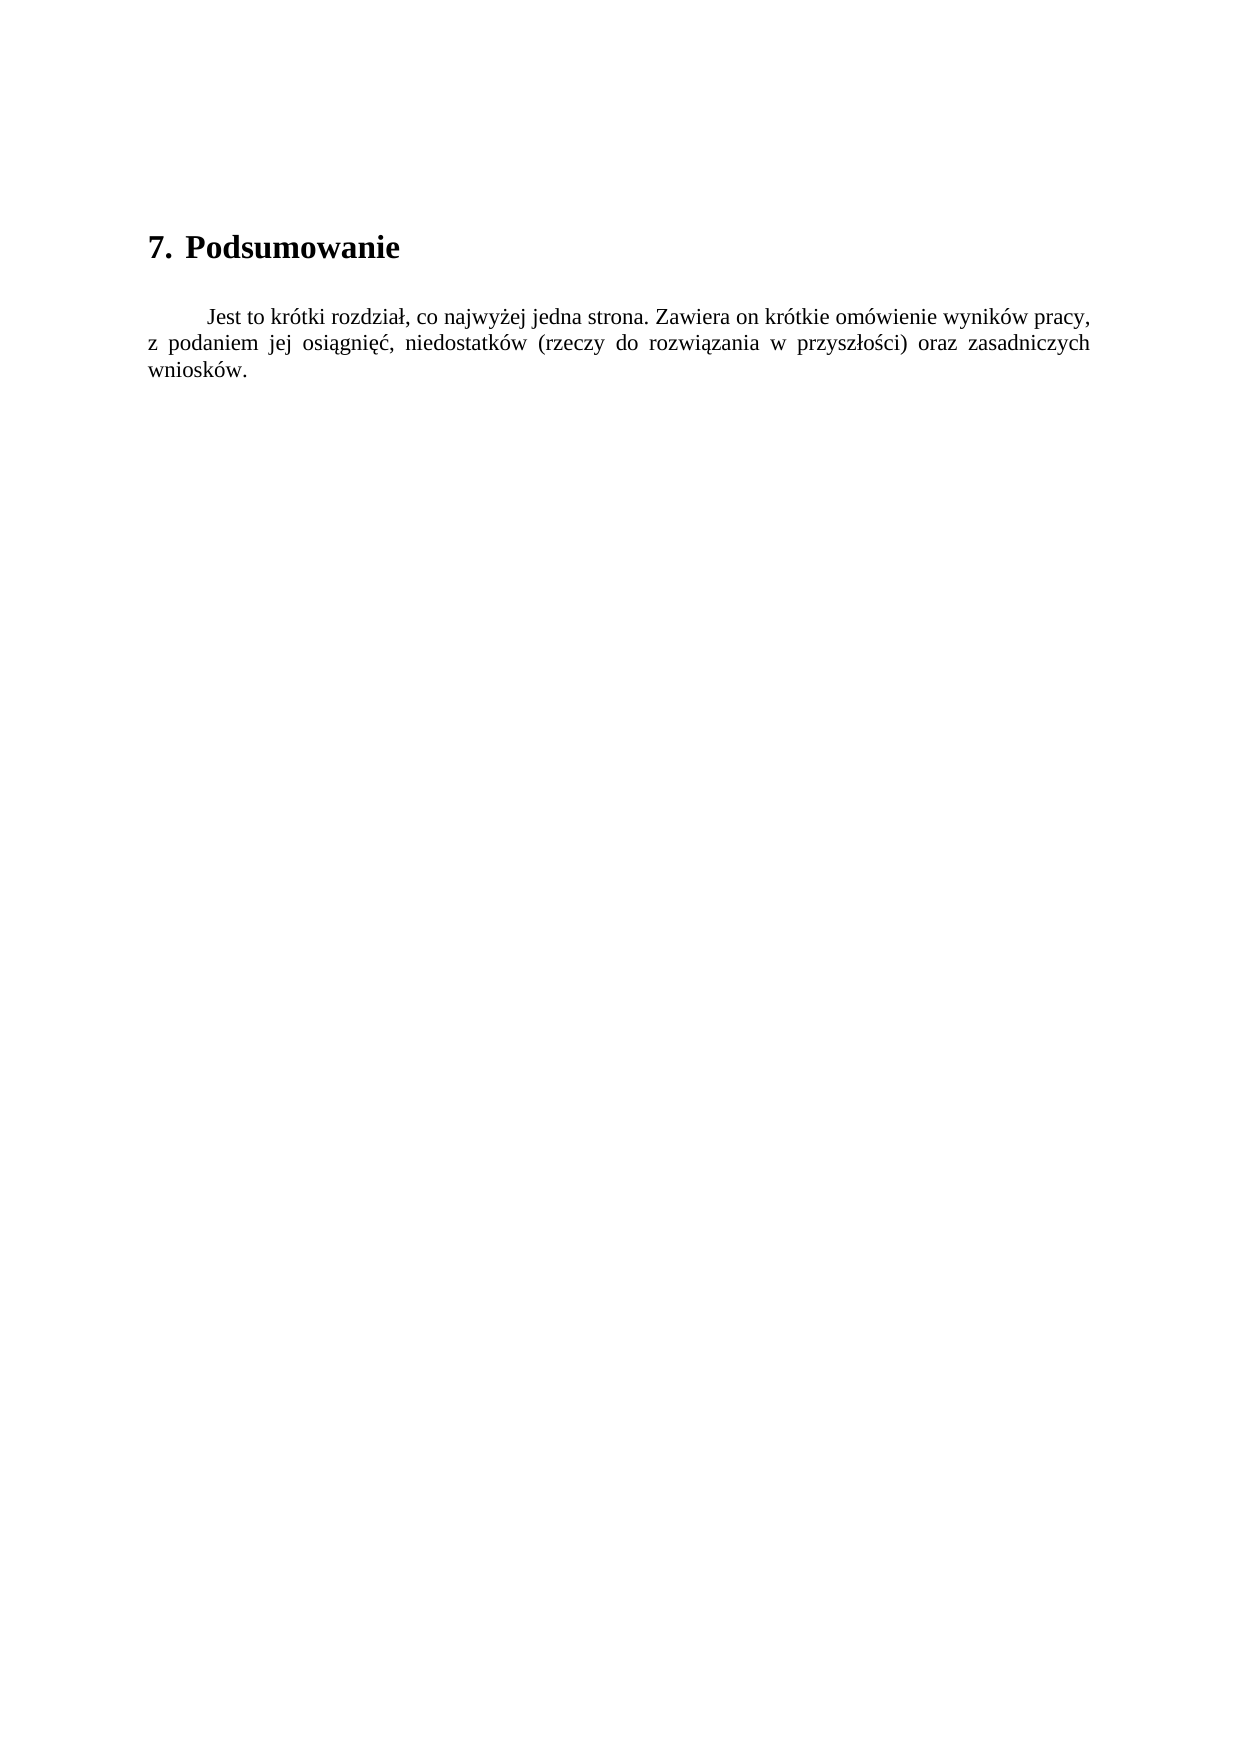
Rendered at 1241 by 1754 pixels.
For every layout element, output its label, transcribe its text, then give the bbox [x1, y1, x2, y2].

text Jest to krótki rozdział, co najwyżej jedna strona. Zawiera on krótkie omówienie wyników pracy, z podaniem jej osiągnięć, niedostatków (rzeczy do rozwiązania w przyszłości) oraz zasadniczych wniosków. [148, 303, 1092, 382]
subtitle Podsumowanie [148, 227, 1092, 266]
